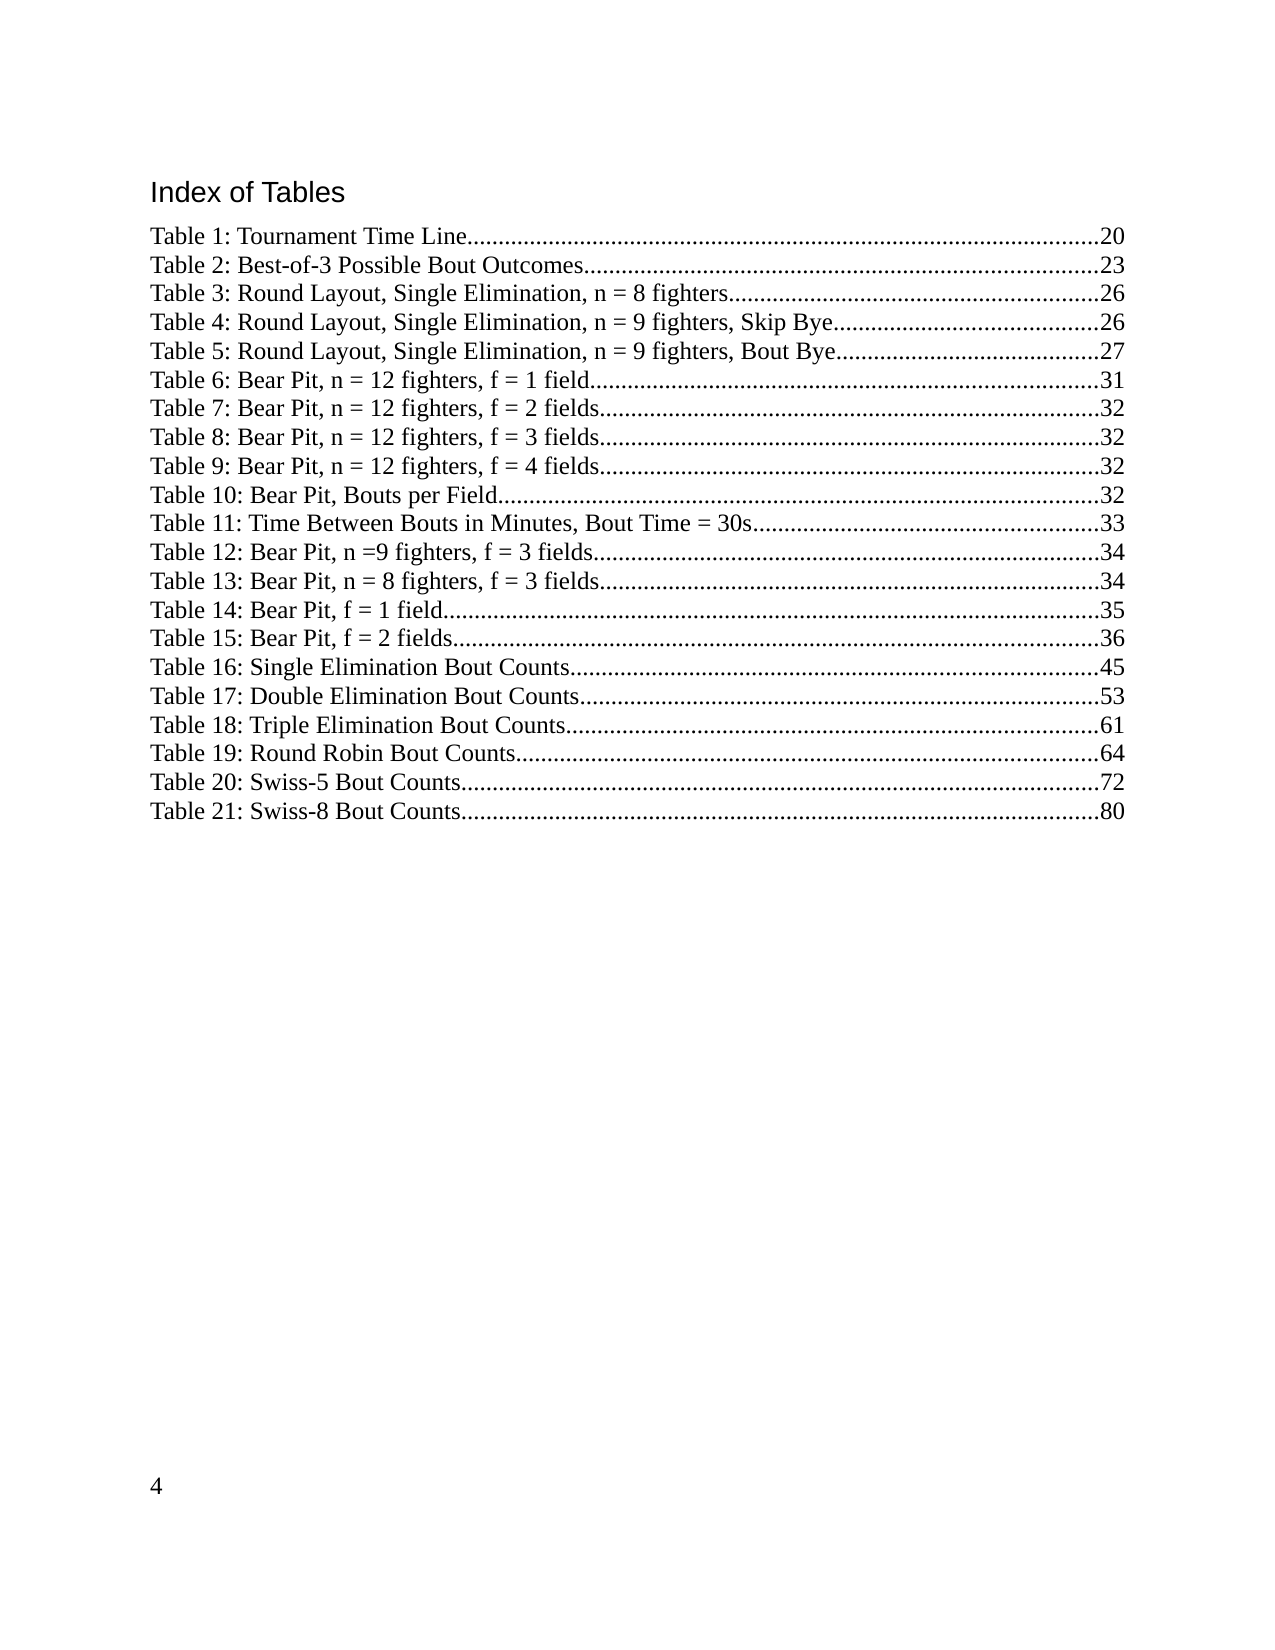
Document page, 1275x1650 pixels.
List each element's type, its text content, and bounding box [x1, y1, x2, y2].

text Table 9: Bear Pit, n = 12 fighters, f = 4 fields 32 [150, 451, 1125, 480]
text Table 7: Bear Pit, n = 12 fighters, f = 2 fields 32 [150, 393, 1125, 422]
text Table 17: Double Elimination Bout Counts 53 [150, 681, 1125, 710]
text Table 20: Swiss-5 Bout Counts 72 [150, 767, 1125, 796]
text Table 13: Bear Pit, n = 8 fighters, f = 3 fields 34 [150, 566, 1125, 595]
subtitle Index of Tables [150, 175, 1125, 208]
text Table 5: Round Layout, Single Elimination, n = 9 fighters, Bout Bye 27 [150, 336, 1125, 365]
text Table 2: Best-of-3 Possible Bout Outcomes 23 [150, 250, 1125, 278]
text Table 6: Bear Pit, n = 12 fighters, f = 1 field 31 [150, 365, 1125, 393]
text Table 14: Bear Pit, f = 1 field 35 [150, 595, 1125, 623]
text Table 12: Bear Pit, n =9 fighters, f = 3 fields 34 [150, 537, 1125, 566]
text Table 10: Bear Pit, Bouts per Field 32 [150, 480, 1125, 508]
text Table 15: Bear Pit, f = 2 fields 36 [150, 623, 1125, 652]
text Table 18: Triple Elimination Bout Counts 61 [150, 710, 1125, 738]
text Table 3: Round Layout, Single Elimination, n = 8 fighters 26 [150, 278, 1125, 307]
text Table 21: Swiss-8 Bout Counts 80 [150, 796, 1125, 825]
text Table 19: Round Robin Bout Counts 64 [150, 738, 1125, 767]
text Table 8: Bear Pit, n = 12 fighters, f = 3 fields 32 [150, 422, 1125, 451]
text Table 16: Single Elimination Bout Counts 45 [150, 652, 1125, 681]
text Table 1: Tournament Time Line 20 [150, 221, 1125, 250]
text Table 11: Time Between Bouts in Minutes, Bout Time = 30s 33 [150, 508, 1125, 537]
text Table 4: Round Layout, Single Elimination, n = 9 fighters, Skip Bye 26 [150, 307, 1125, 336]
